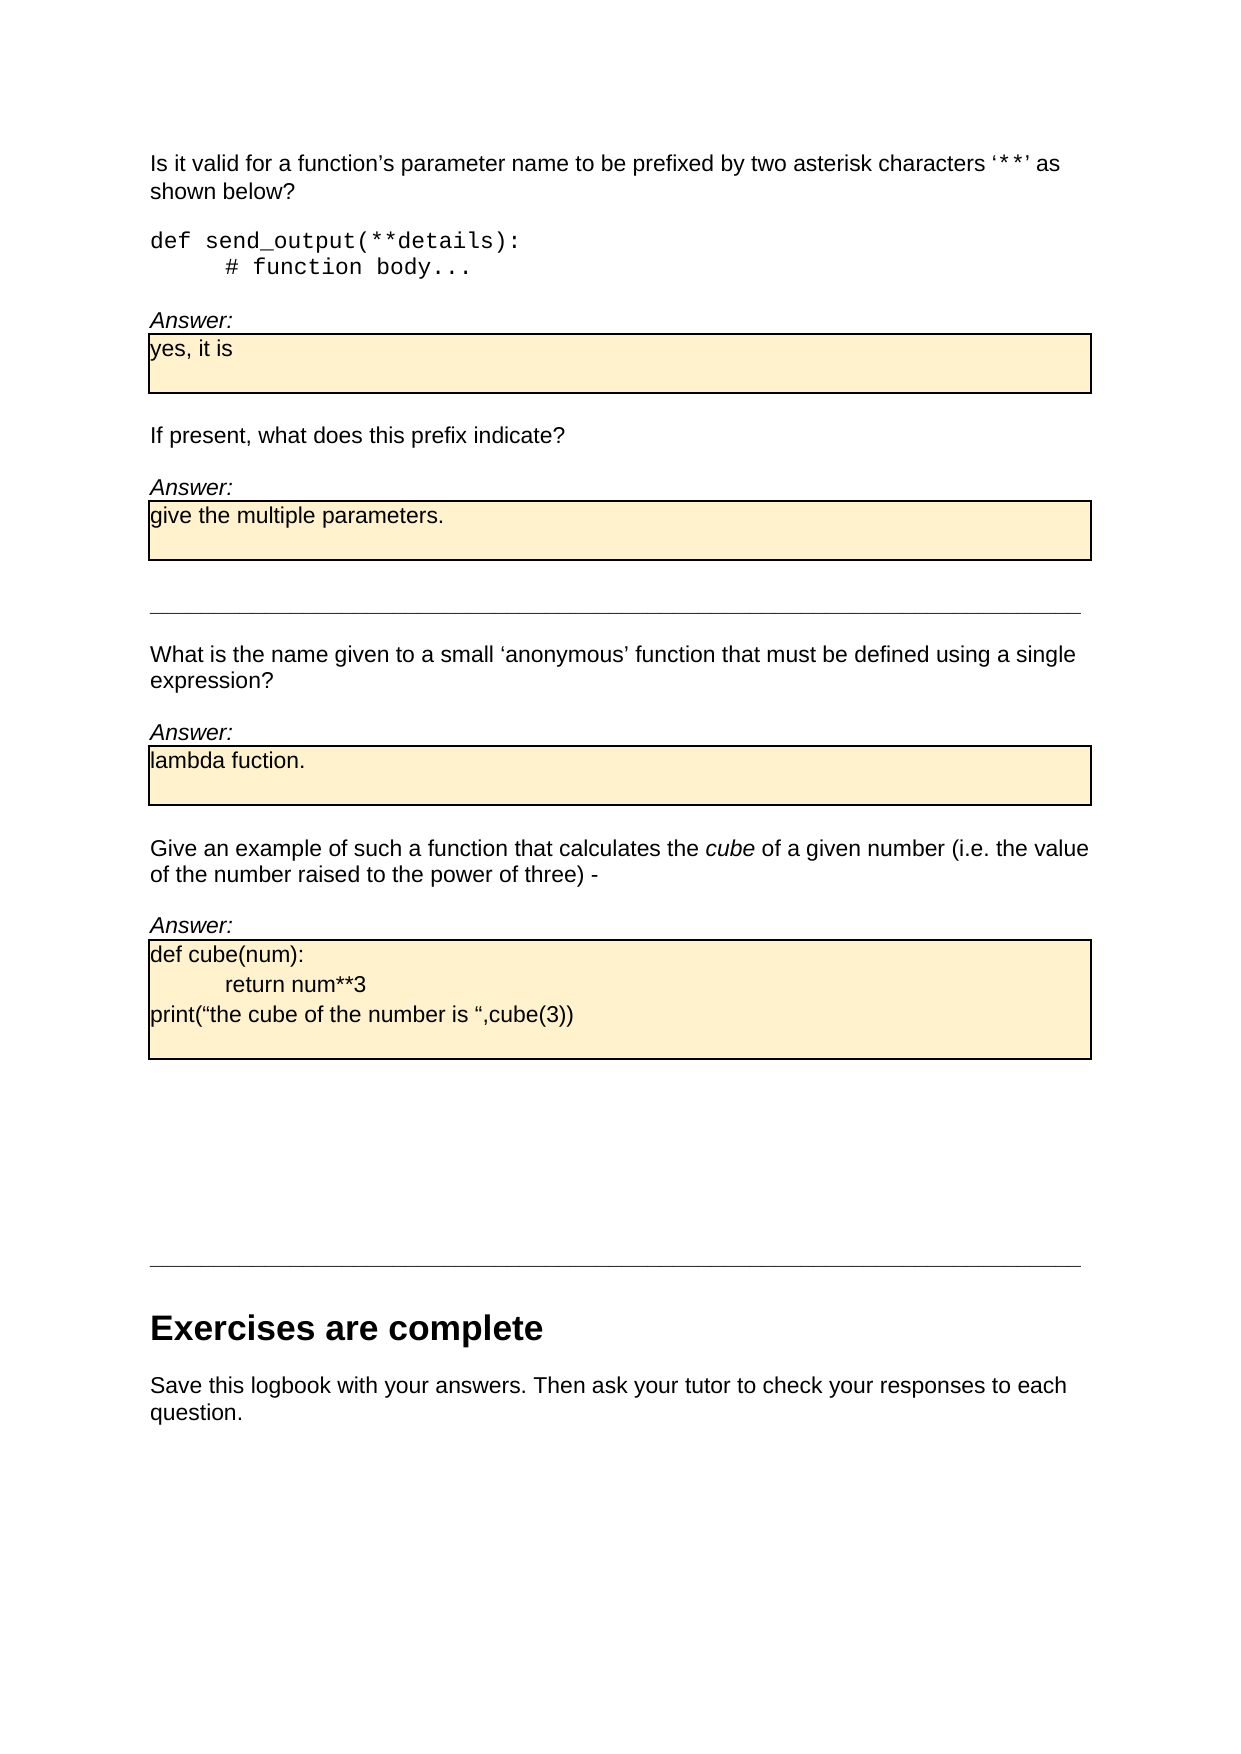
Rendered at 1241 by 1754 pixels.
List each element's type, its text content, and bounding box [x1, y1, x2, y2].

text # function body... [150, 256, 1090, 282]
text yes, it is [150, 335, 1090, 361]
text print(“the cube of the number is “,cube(3)) [150, 999, 1090, 1028]
text Answer: [150, 719, 1090, 745]
text If present, what does this prefix indicate? [150, 422, 1090, 449]
text _________________________________________________________________________ [150, 590, 1090, 616]
text give the multiple parameters. [150, 502, 1090, 529]
text _________________________________________________________________________ [150, 1243, 1090, 1269]
text Is it valid for a function’s parameter name to be prefixed by two asterisk characters ‘**’ as shown below? [150, 150, 1090, 205]
text Answer: [150, 474, 1090, 500]
text What is the name given to a small ‘anonymous’ function that must be defined using a single expression? [150, 641, 1090, 694]
text lambda fuction. [150, 747, 1090, 774]
text def send_output(**details): [150, 230, 1090, 256]
text Answer: [150, 912, 1090, 939]
text Give an example of such a function that calculates the cube of a given number (i.e. the value of the number raised to the power of three) - [150, 835, 1090, 887]
text return num**3 [150, 969, 1090, 997]
subtitle Exercises are complete [150, 1307, 1090, 1347]
text def cube(num): [150, 941, 1090, 967]
text Answer: [150, 307, 1090, 333]
text Save this logbook with your answers. Then ask your tutor to check your responses to each question. [150, 1372, 1090, 1425]
